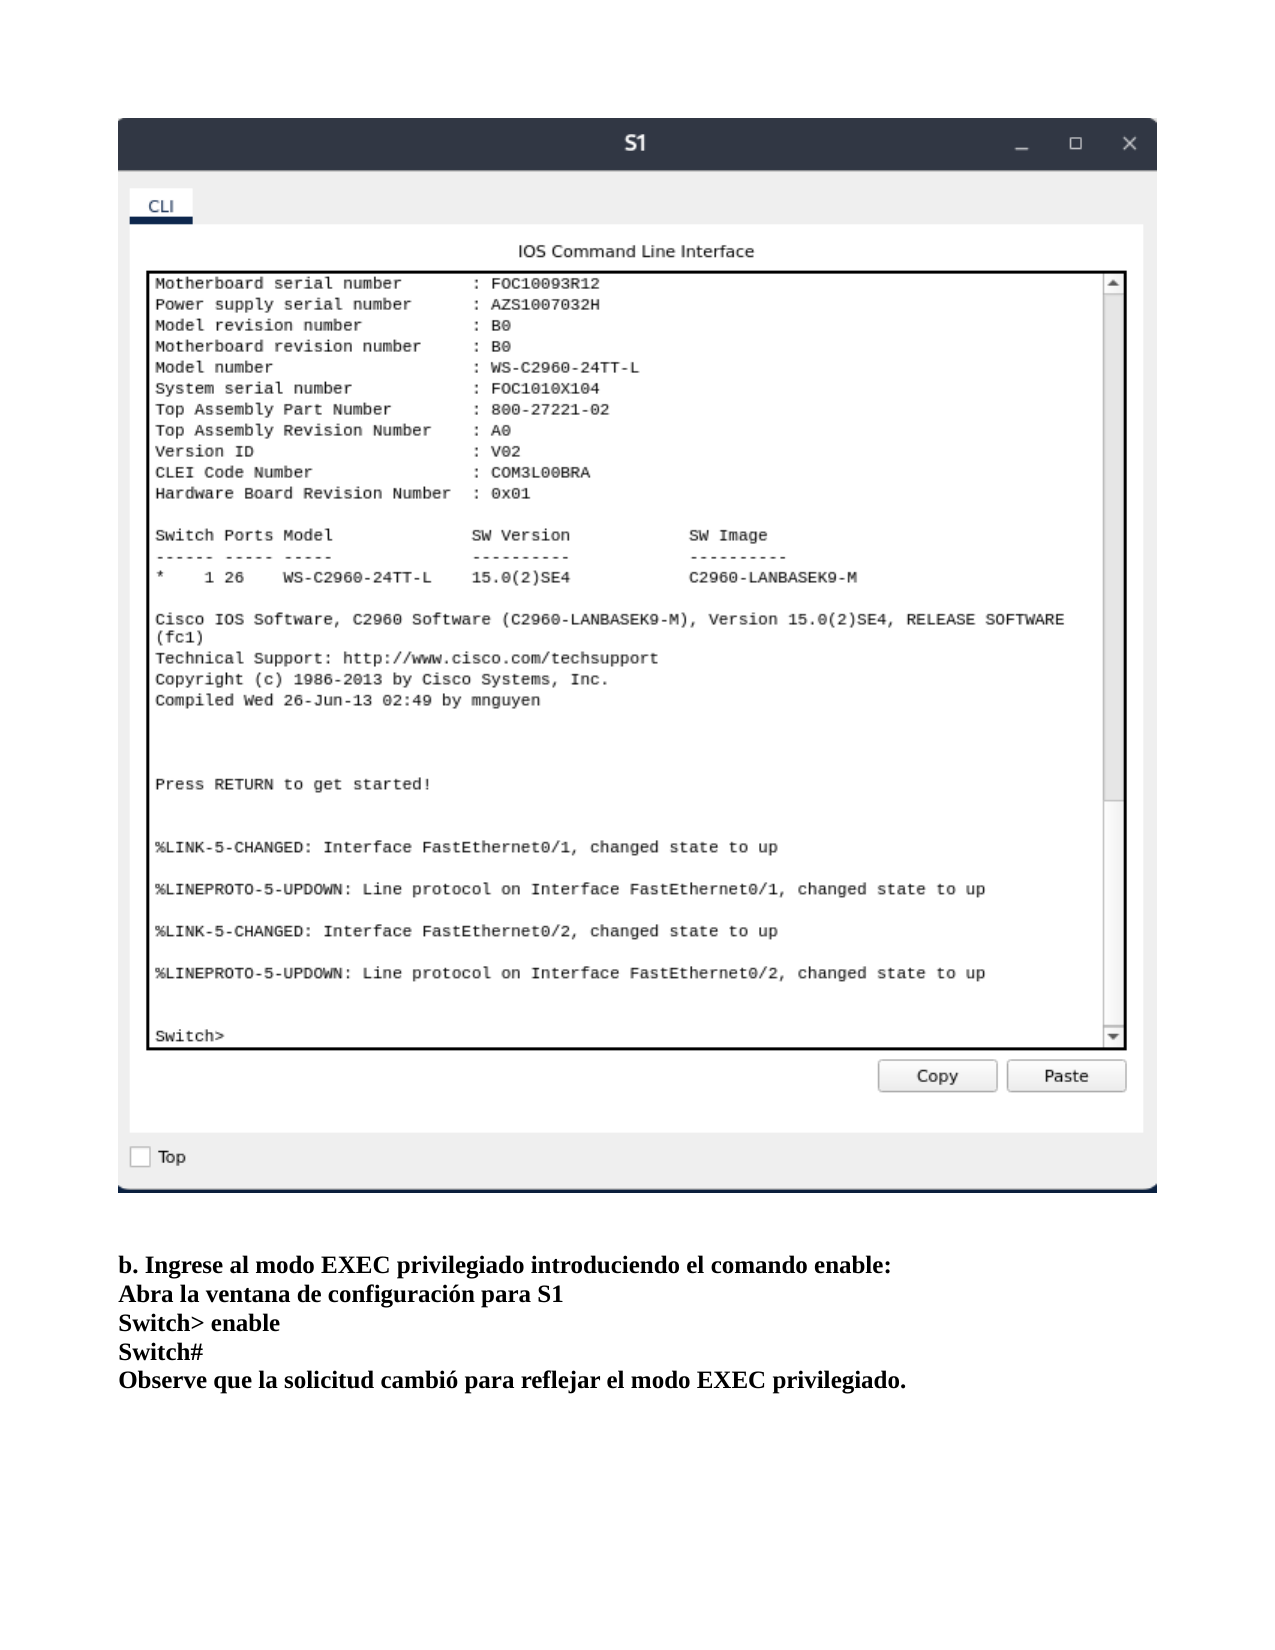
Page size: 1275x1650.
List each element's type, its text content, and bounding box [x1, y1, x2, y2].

text Observe que la solicitud cambió para reflejar el modo EXEC privilegiado. [118, 1365, 1157, 1394]
text b. Ingrese al modo EXEC privilegiado introduciendo el comando enable: [118, 1250, 1157, 1279]
text Switch# [118, 1337, 1157, 1365]
text Switch> enable [118, 1308, 1157, 1337]
picture [118, 118, 1157, 1193]
text Abra la ventana de configuración para S1 [118, 1279, 1157, 1308]
